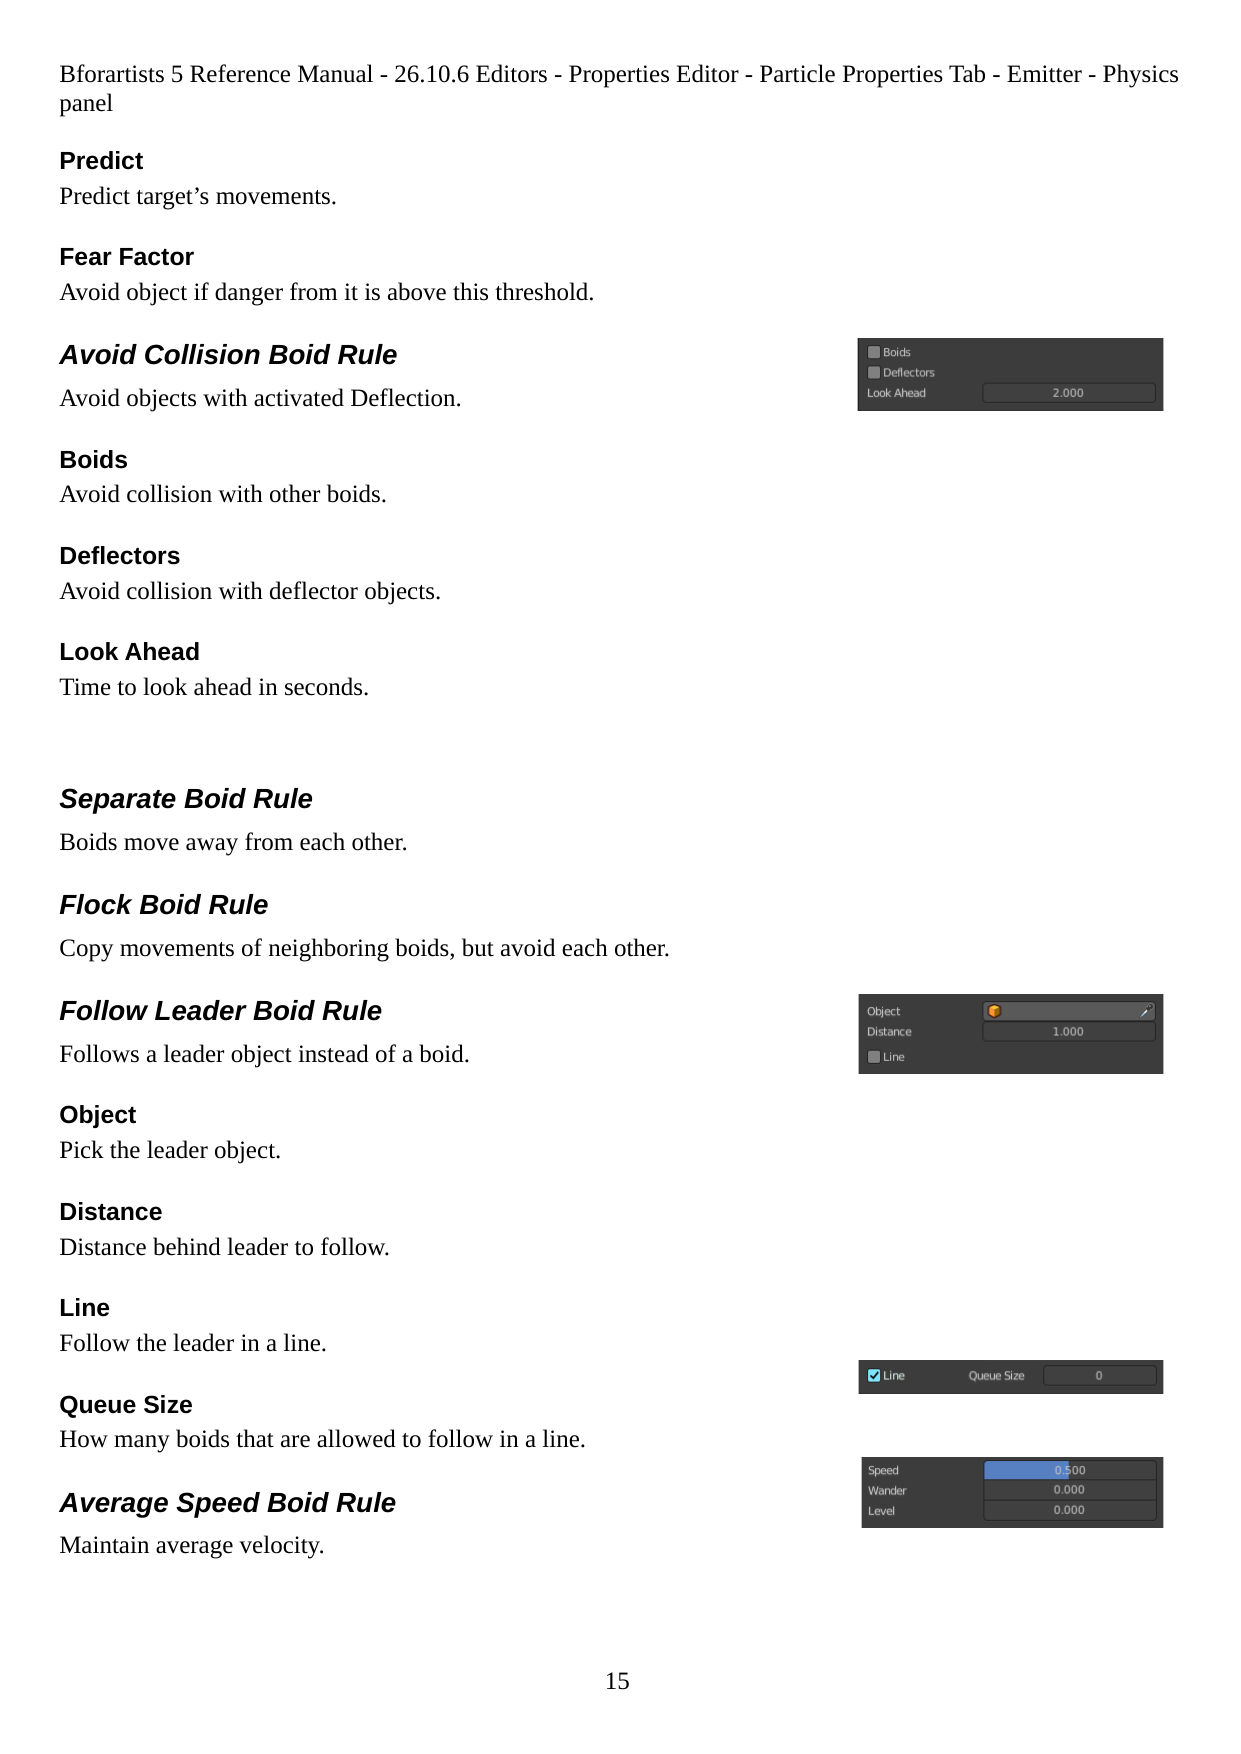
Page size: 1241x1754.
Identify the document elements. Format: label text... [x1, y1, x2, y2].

picture [861, 1457, 1164, 1528]
subtitle Separate Boid Rule [59, 783, 1181, 815]
text Follow the leader in a line. [59, 1328, 1181, 1357]
text Avoid objects with activated Deflection. [59, 383, 1181, 412]
subtitle [1164, 1486, 1181, 1518]
text Avoid collision with deflector objects. [59, 576, 1181, 604]
subtitle Fear Factor [59, 242, 1181, 271]
subtitle Queue Size [59, 1390, 1181, 1418]
text Distance behind leader to follow. [59, 1232, 1181, 1261]
text Boids move away from each other. [59, 827, 1181, 856]
subtitle Predict [59, 146, 1181, 174]
text Pick the leader object. [59, 1135, 1181, 1164]
text Copy movements of neighboring boids, but avoid each other. [59, 933, 1181, 962]
text Follows a leader object instead of a boid. [59, 1039, 858, 1068]
subtitle Follow Leader Boid Rule [59, 995, 858, 1027]
text Time to look ahead in seconds. [59, 672, 1181, 701]
text Predict target’s movements. [59, 181, 1181, 209]
text How many boids that are allowed to follow in a line. [59, 1424, 1181, 1453]
subtitle Look Ahead [59, 637, 1181, 666]
subtitle Avoid Collision Boid Rule [59, 339, 857, 371]
subtitle Deflectors [59, 541, 1181, 569]
subtitle Line [59, 1293, 1181, 1322]
picture [858, 994, 1164, 1074]
subtitle Object [59, 1101, 1181, 1129]
text Maintain average velocity. [59, 1530, 1181, 1559]
subtitle [1164, 995, 1181, 1027]
subtitle Distance [59, 1197, 1181, 1226]
text Avoid collision with other boids. [59, 479, 1181, 508]
subtitle Flock Boid Rule [59, 889, 1181, 921]
picture [858, 1360, 1164, 1394]
subtitle Average Speed Boid Rule [59, 1486, 861, 1518]
text Avoid object if danger from it is above this threshold. [59, 277, 1181, 306]
subtitle Boids [59, 445, 1181, 473]
picture [857, 338, 1164, 411]
subtitle [1164, 339, 1181, 371]
